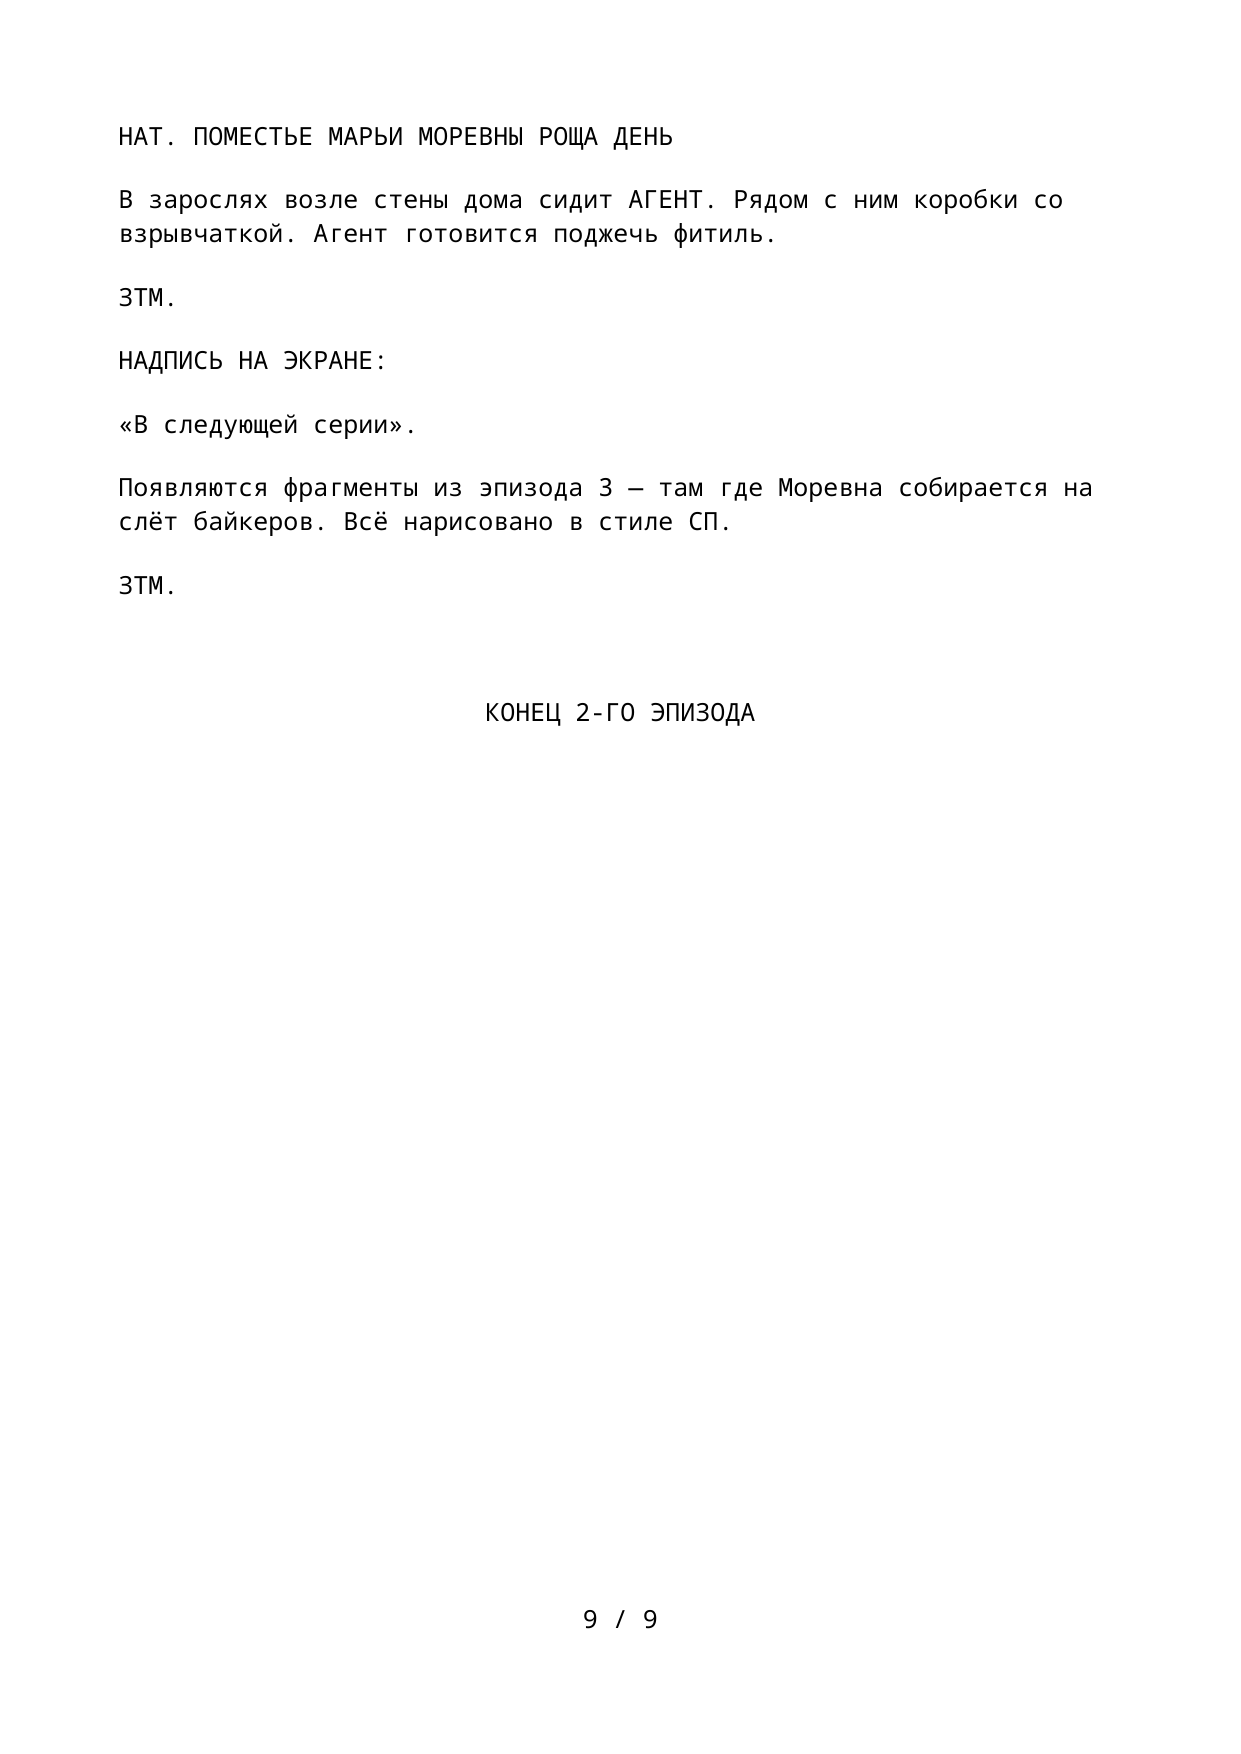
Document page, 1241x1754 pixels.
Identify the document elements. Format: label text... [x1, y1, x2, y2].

text НАТ. ПОМЕСТЬЕ МАРЬИ МОРЕВНЫ РОЩА ДЕНЬ [118, 118, 1122, 152]
text Появляются фрагменты из эпизода 3 — там где Моревна собирается на слёт байкеров. Всё нарисовано в стиле СП. [118, 470, 1122, 538]
text ЗТМ. [118, 567, 1122, 602]
text КОНЕЦ 2-ГО ЭПИЗОДА [118, 694, 1122, 729]
text НАДПИСЬ НА ЭКРАНЕ: [118, 343, 1122, 377]
text ЗТМ. [118, 279, 1122, 313]
text В зарослях возле стены дома сидит АГЕНТ. Рядом с ним коробки со взрывчаткой. Агент готовится поджечь фитиль. [118, 182, 1122, 250]
text «В следующей серии». [118, 406, 1122, 440]
